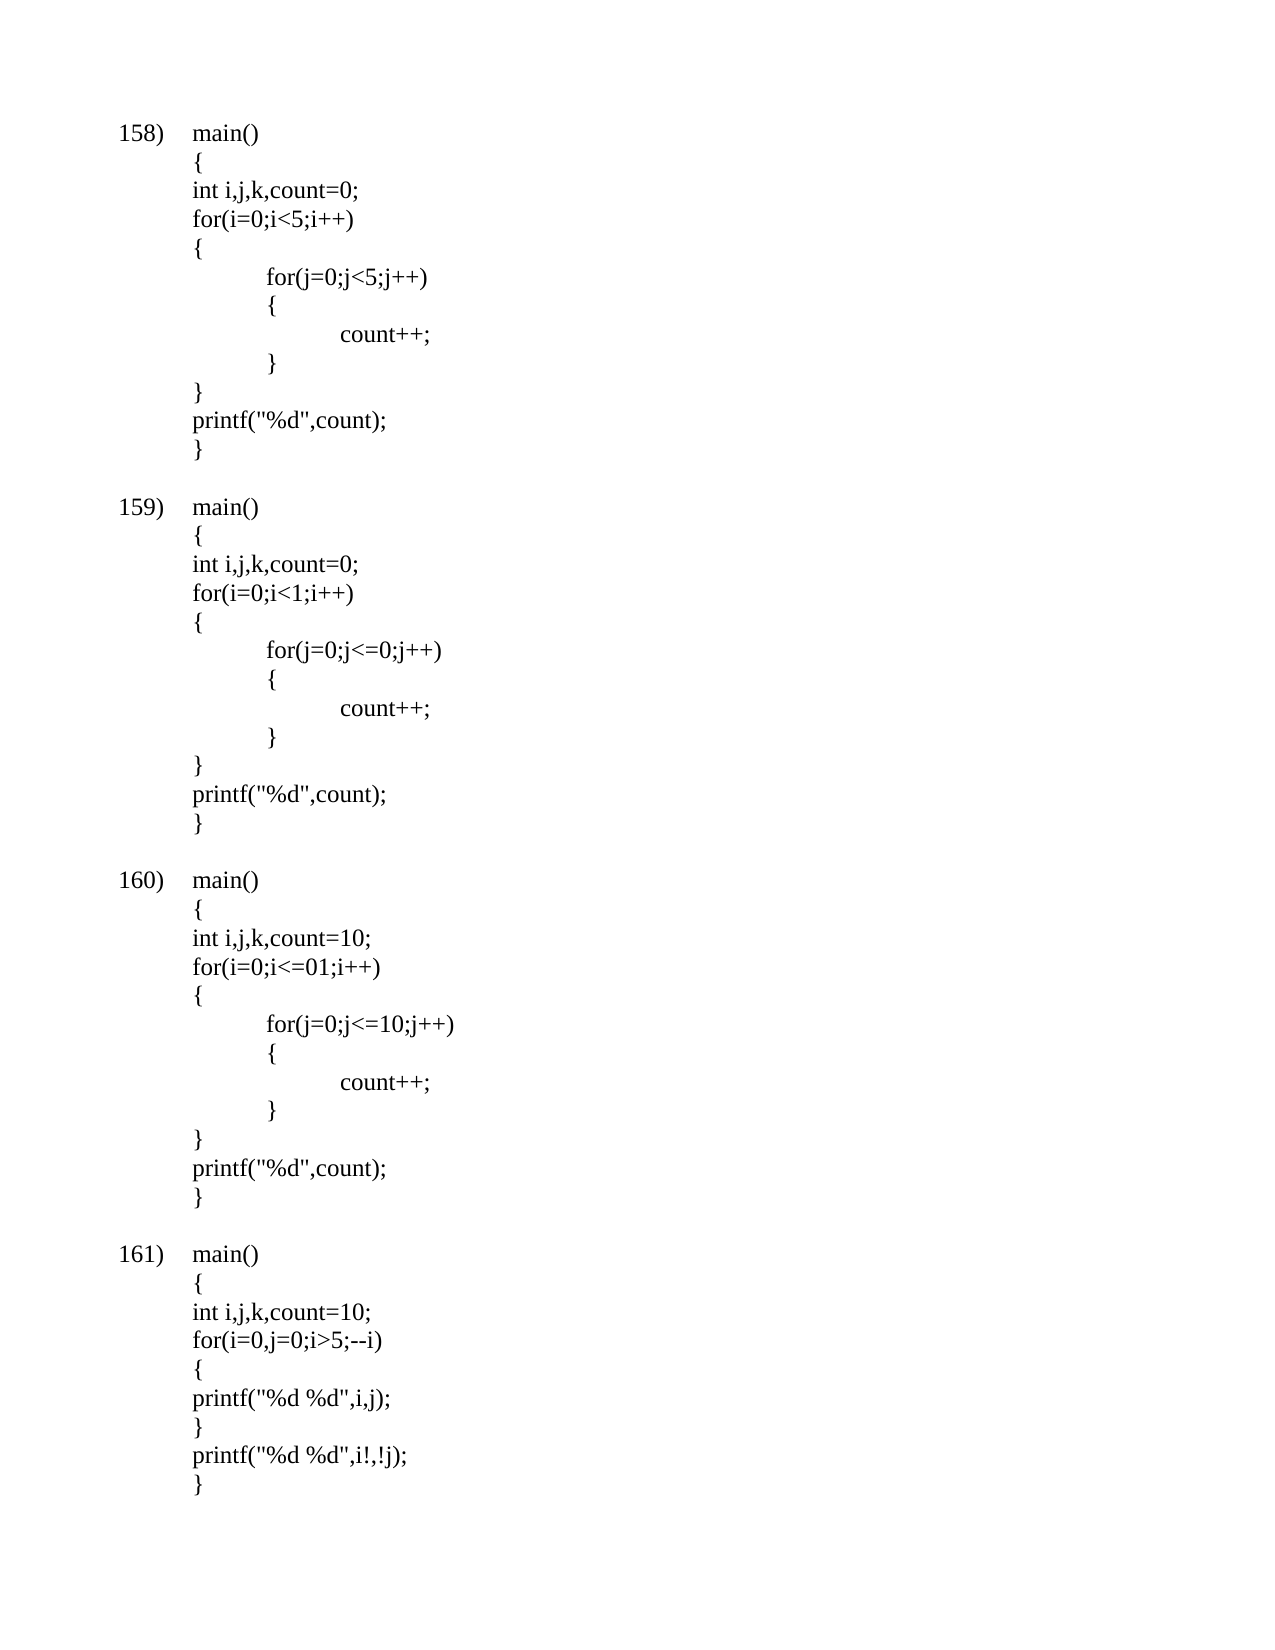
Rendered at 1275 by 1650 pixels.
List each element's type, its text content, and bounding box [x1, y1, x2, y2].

text { [118, 607, 1157, 636]
text int i,j,k,count=10; [118, 923, 1157, 952]
text { [118, 1268, 1157, 1297]
text for(i=0;i<=01;i++) [118, 952, 1157, 981]
text } [118, 722, 1157, 751]
text } [118, 1124, 1157, 1153]
text for(j=0;j<=0;j++) [118, 636, 1157, 664]
text int i,j,k,count=0; [118, 176, 1157, 204]
text printf("%d",count); [118, 406, 1157, 434]
text int i,j,k,count=10; [118, 1297, 1157, 1326]
text { [118, 1354, 1157, 1383]
text for(j=0;j<5;j++) [118, 262, 1157, 291]
text printf("%d",count); [118, 779, 1157, 808]
text } [118, 1469, 1157, 1498]
text count++; [118, 693, 1157, 722]
text { [118, 664, 1157, 693]
text printf("%d",count); [118, 1153, 1157, 1182]
text for(i=0;i<1;i++) [118, 578, 1157, 607]
text printf("%d %d",i!,!j); [118, 1441, 1157, 1469]
text for(i=0;i<5;i++) [118, 204, 1157, 233]
text { [118, 147, 1157, 176]
text for(i=0,j=0;i>5;--i) [118, 1326, 1157, 1354]
text { [118, 894, 1157, 923]
text } [118, 1096, 1157, 1124]
text { [118, 233, 1157, 262]
text 159) main() [118, 492, 1157, 521]
text } [118, 434, 1157, 463]
text } [118, 1182, 1157, 1211]
text { [118, 521, 1157, 549]
text } [118, 808, 1157, 837]
text { [118, 1038, 1157, 1067]
text 161) main() [118, 1239, 1157, 1268]
text { [118, 981, 1157, 1009]
text printf("%d %d",i,j); [118, 1383, 1157, 1412]
text count++; [118, 1067, 1157, 1096]
text 160) main() [118, 866, 1157, 894]
text } [118, 348, 1157, 377]
text } [118, 751, 1157, 779]
text for(j=0;j<=10;j++) [118, 1009, 1157, 1038]
text 158) main() [118, 118, 1157, 147]
text int i,j,k,count=0; [118, 549, 1157, 578]
text count++; [118, 319, 1157, 348]
text } [118, 377, 1157, 406]
text } [118, 1412, 1157, 1441]
text { [118, 291, 1157, 319]
